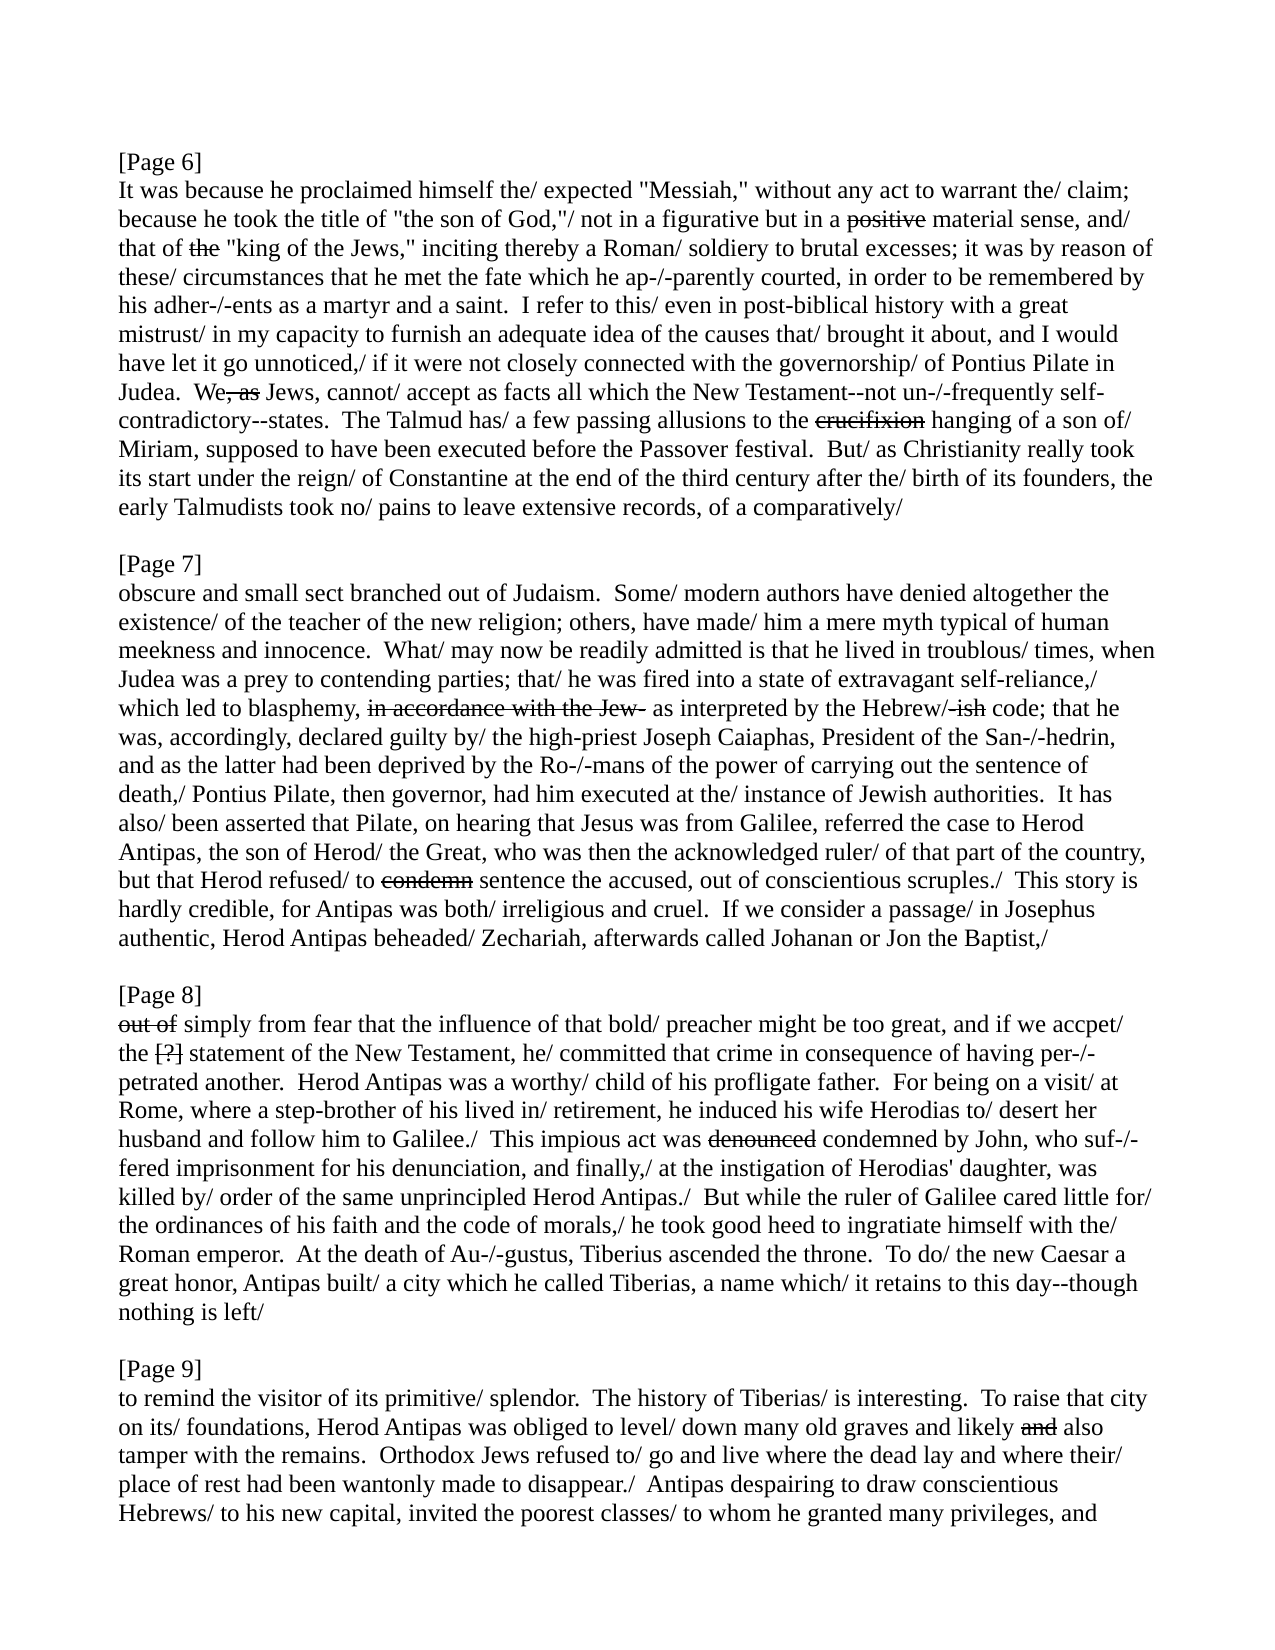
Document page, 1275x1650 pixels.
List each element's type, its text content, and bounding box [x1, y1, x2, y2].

text to remind the visitor of its primitive/ splendor. The history of Tiberias/ is interesting. To raise that city on its/ foundations, Herod Antipas was obliged to level/ down many old graves and likely and also tamper with the remains. Orthodox Jews refused to/ go and live where the dead lay and where their/ place of rest had been wantonly made to disappear./ Antipas despairing to draw conscientious Hebrews/ to his new capital, invited the poorest classes/ to whom he granted many privileges, and [118, 1383, 1157, 1527]
text [Page 7] [118, 549, 1157, 578]
text out of simply from fear that the influence of that bold/ preacher might be too great, and if we accpet/ the [?] statement of the New Testament, he/ committed that crime in consequence of having per-/-petrated another. Herod Antipas was a worthy/ child of his profligate father. For being on a visit/ at Rome, where a step-brother of his lived in/ retirement, he induced his wife Herodias to/ desert her husband and follow him to Galilee./ This impious act was denounced condemned by John, who suf-/-fered imprisonment for his denunciation, and finally,/ at the instigation of Herodias' daughter, was killed by/ order of the same unprincipled Herod Antipas./ But while the ruler of Galilee cared little for/ the ordinances of his faith and the code of morals,/ he took good heed to ingratiate himself with the/ Roman emperor. At the death of Au-/-gustus, Tiberius ascended the throne. To do/ the new Caesar a great honor, Antipas built/ a city which he called Tiberias, a name which/ it retains to this day--though nothing is left/ [118, 1009, 1157, 1326]
text [Page 8] [118, 981, 1157, 1009]
text obscure and small sect branched out of Judaism. Some/ modern authors have denied altogether the existence/ of the teacher of the new religion; others, have made/ him a mere myth typical of human meekness and innocence. What/ may now be readily admitted is that he lived in troublous/ times, when Judea was a prey to contending parties; that/ he was fired into a state of extravagant self-reliance,/ which led to blasphemy, in accordance with the Jew- as interpreted by the Hebrew/-ish code; that he was, accordingly, declared guilty by/ the high-priest Joseph Caiaphas, President of the San-/-hedrin, and as the latter had been deprived by the Ro-/-mans of the power of carrying out the sentence of death,/ Pontius Pilate, then governor, had him executed at the/ instance of Jewish authorities. It has also/ been asserted that Pilate, on hearing that Jesus was from Galilee, referred the case to Herod Antipas, the son of Herod/ the Great, who was then the acknowledged ruler/ of that part of the country, but that Herod refused/ to condemn sentence the accused, out of conscientious scruples./ This story is hardly credible, for Antipas was both/ irreligious and cruel. If we consider a passage/ in Josephus authentic, Herod Antipas beheaded/ Zechariah, afterwards called Johanan or Jon the Baptist,/ [118, 578, 1157, 952]
text [Page 6] [118, 147, 1157, 176]
text It was because he proclaimed himself the/ expected "Messiah," without any act to warrant the/ claim; because he took the title of "the son of God,"/ not in a figurative but in a positive material sense, and/ that of the "king of the Jews," inciting thereby a Roman/ soldiery to brutal excesses; it was by reason of these/ circumstances that he met the fate which he ap-/-parently courted, in order to be remembered by his adher-/-ents as a martyr and a saint. I refer to this/ even in post-biblical history with a great mistrust/ in my capacity to furnish an adequate idea of the causes that/ brought it about, and I would have let it go unnoticed,/ if it were not closely connected with the governorship/ of Pontius Pilate in Judea. We, as Jews, cannot/ accept as facts all which the New Testament--not un-/-frequently self-contradictory--states. The Talmud has/ a few passing allusions to the crucifixion hanging of a son of/ Miriam, supposed to have been executed before the Passover festival. But/ as Christianity really took its start under the reign/ of Constantine at the end of the third century after the/ birth of its founders, the early Talmudists took no/ pains to leave extensive records, of a comparatively/ [118, 176, 1157, 521]
text [Page 9] [118, 1354, 1157, 1383]
